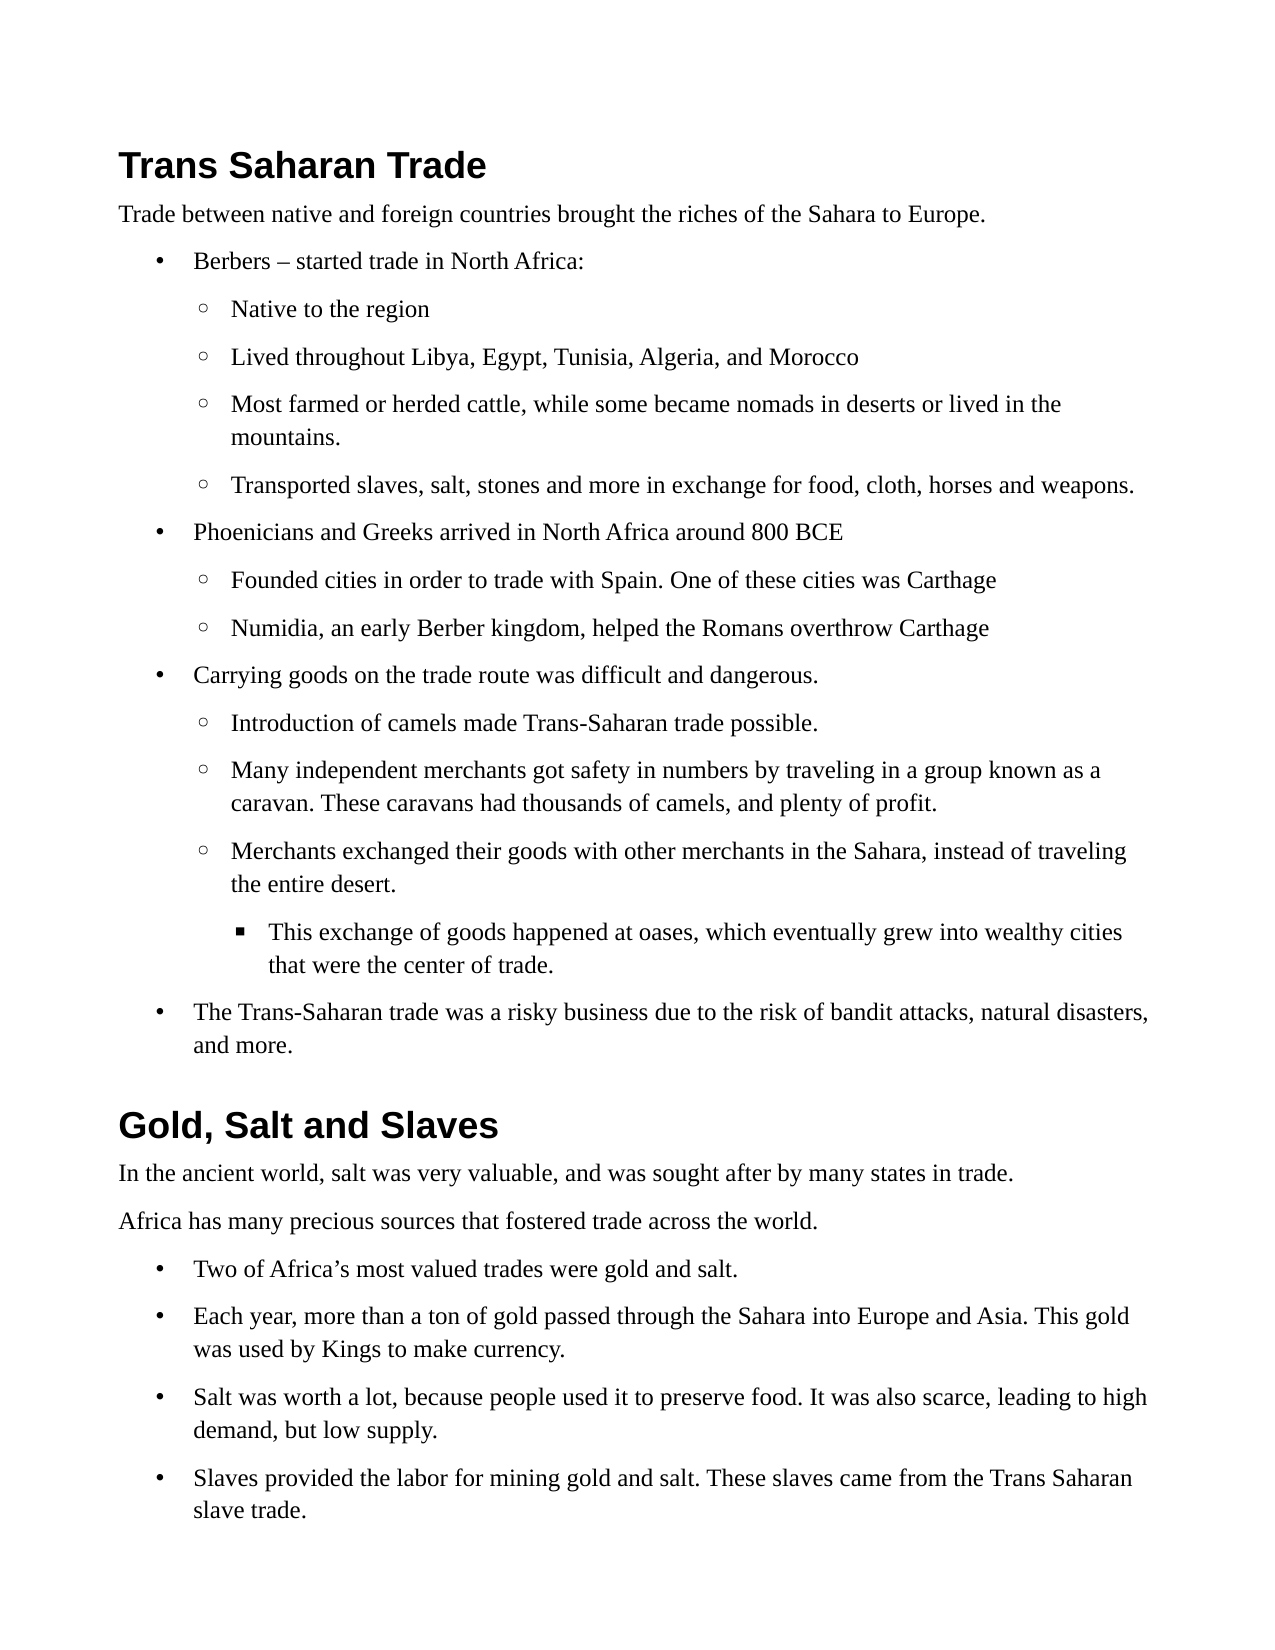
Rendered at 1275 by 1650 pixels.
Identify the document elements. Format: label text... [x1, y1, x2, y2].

list Native to the region [193, 294, 1157, 323]
list Berbers – started trade in North Africa: [156, 246, 1157, 275]
list Lived throughout Libya, Egypt, Tunisia, Algeria, and Morocco [193, 342, 1157, 370]
list Founded cities in order to trade with Spain. One of these cities was Carthage [193, 565, 1157, 594]
list The Trans-Saharan trade was a risky business due to the risk of bandit attacks, natural disasters, and more. [156, 997, 1157, 1059]
list Most farmed or herded cattle, while some became nomads in deserts or lived in the mountains. [193, 389, 1157, 451]
list Transported slaves, salt, stones and more in exchange for food, cloth, horses and weapons. [193, 470, 1157, 498]
list Many independent merchants got safety in numbers by traveling in a group known as a caravan. These caravans had thousands of camels, and plenty of profit. [193, 755, 1157, 817]
list Carrying goods on the trade route was difficult and dangerous. [156, 660, 1157, 689]
list Slaves provided the labor for mining gold and salt. These slaves came from the Trans Saharan slave trade. [156, 1463, 1157, 1524]
subtitle Gold, Salt and Slaves [118, 1103, 1157, 1146]
list Each year, more than a ton of gold passed through the Sahara into Europe and Asia. This gold was used by Kings to make currency. [156, 1301, 1157, 1363]
text Trade between native and foreign countries brought the riches of the Sahara to Europe. [118, 199, 1157, 227]
list Two of Africa’s most valued trades were gold and salt. [156, 1254, 1157, 1282]
subtitle Trans Saharan Trade [118, 143, 1157, 186]
text Africa has many precious sources that fostered trade across the world. [118, 1206, 1157, 1235]
list Numidia, an early Berber kingdom, helped the Romans overthrow Carthage [193, 613, 1157, 641]
list This exchange of goods happened at oases, which eventually grew into wealthy cities that were the center of trade. [231, 917, 1157, 978]
text In the ancient world, salt was very valuable, and was sought after by many states in trade. [118, 1158, 1157, 1187]
list Introduction of camels made Trans-Saharan trade possible. [193, 708, 1157, 737]
list Merchants exchanged their goods with other merchants in the Sahara, instead of traveling the entire desert. [193, 836, 1157, 898]
list Phoenicians and Greeks arrived in North Africa around 800 BCE [156, 517, 1157, 546]
list Salt was worth a lot, because people used it to preserve food. It was also scarce, leading to high demand, but low supply. [156, 1382, 1157, 1444]
